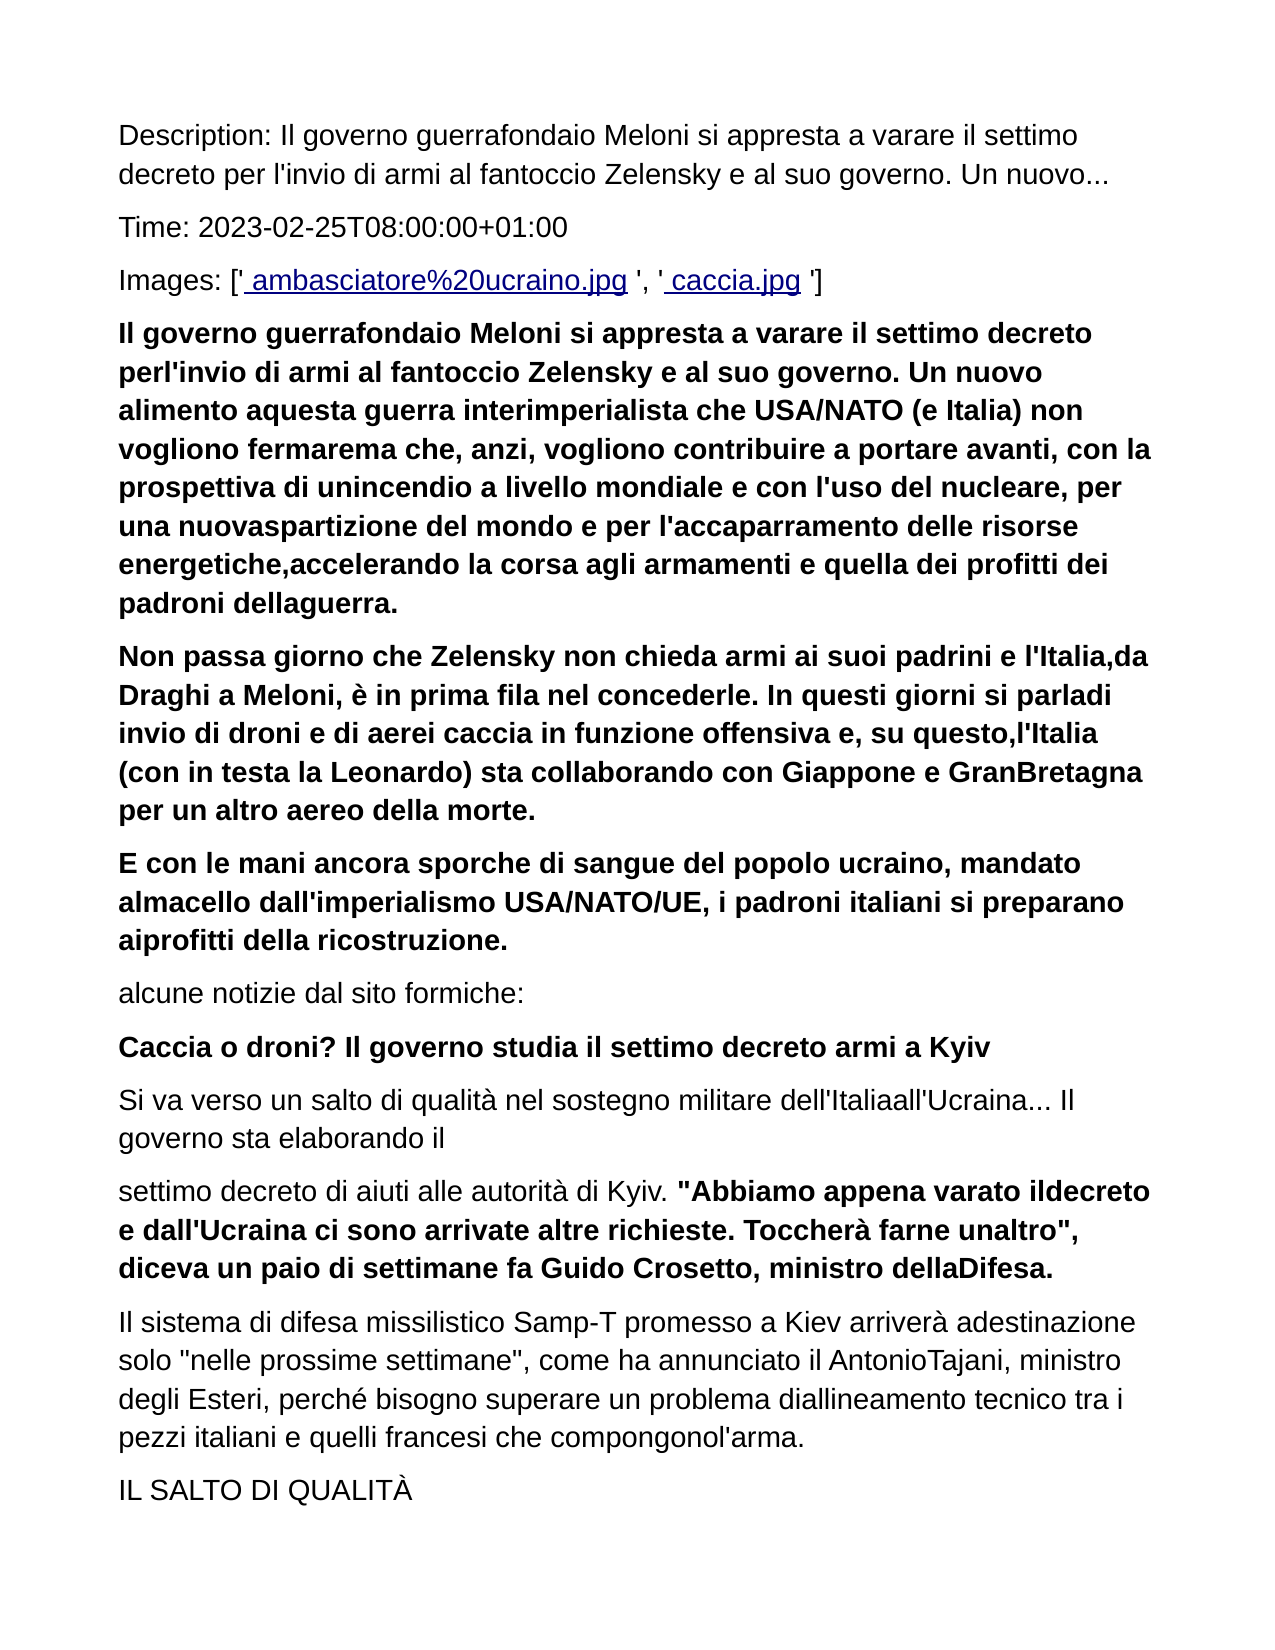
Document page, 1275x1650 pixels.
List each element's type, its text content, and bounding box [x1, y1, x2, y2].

text settimo decreto di aiuti alle autorità di Kyiv. "Abbiamo appena varato ildecreto e dall'Ucraina ci sono arrivate altre richieste. Toccherà farne unaltro", diceva un paio di settimane fa Guido Crosetto, ministro dellaDifesa. [118, 1174, 1157, 1285]
text Non passa giorno che Zelensky non chieda armi ai suoi padrini e l'Italia,da Draghi a Meloni, è in prima fila nel concederle. In questi giorni si parladi invio di droni e di aerei caccia in funzione offensiva e, su questo,l'Italia (con in testa la Leonardo) sta collaborando con Giappone e GranBretagna per un altro aereo della morte. [118, 639, 1157, 827]
text Il sistema di difesa missilistico Samp-T promesso a Kiev arriverà adestinazione solo "nelle prossime settimane", come ha annunciato il AntonioTajani, ministro degli Esteri, perché bisogno superare un problema diallineamento tecnico tra i pezzi italiani e quelli francesi che compongonol'arma. [118, 1304, 1157, 1454]
text IL SALTO DI QUALITÀ [118, 1473, 1157, 1507]
text Caccia o droni? Il governo studia il settimo decreto armi a Kyiv [118, 1029, 1157, 1063]
text Il governo guerrafondaio Meloni si appresta a varare il settimo decreto perl'invio di armi al fantoccio Zelensky e al suo governo. Un nuovo alimento aquesta guerra interimperialista che USA/NATO (e Italia) non vogliono fermarema che, anzi, vogliono contribuire a portare avanti, con la prospettiva di unincendio a livello mondiale e con l'uso del nucleare, per una nuovaspartizione del mondo e per l'accaparramento delle risorse energetiche,accelerando la corsa agli armamenti e quella dei profitti dei padroni dellaguerra. [118, 316, 1157, 619]
text Si va verso un salto di qualità nel sostegno militare dell'Italiaall'Ucraina... Il governo sta elaborando il [118, 1083, 1157, 1155]
text alcune notizie dal sito formiche: [118, 976, 1157, 1010]
text E con le mani ancora sporche di sangue del popolo ucraino, mandato almacello dall'imperialismo USA/NATO/UE, i padroni italiani si preparano aiprofitti della ricostruzione. [118, 846, 1157, 957]
text Description: Il governo guerrafondaio Meloni si appresta a varare il settimo decreto per l'invio di armi al fantoccio Zelensky e al suo governo. Un nuovo... [118, 118, 1157, 190]
text Images: [' ambasciatore%20ucraino.jpg ', ' caccia.jpg '] [118, 263, 1157, 296]
text Time: 2023-02-25T08:00:00+01:00 [118, 210, 1157, 243]
